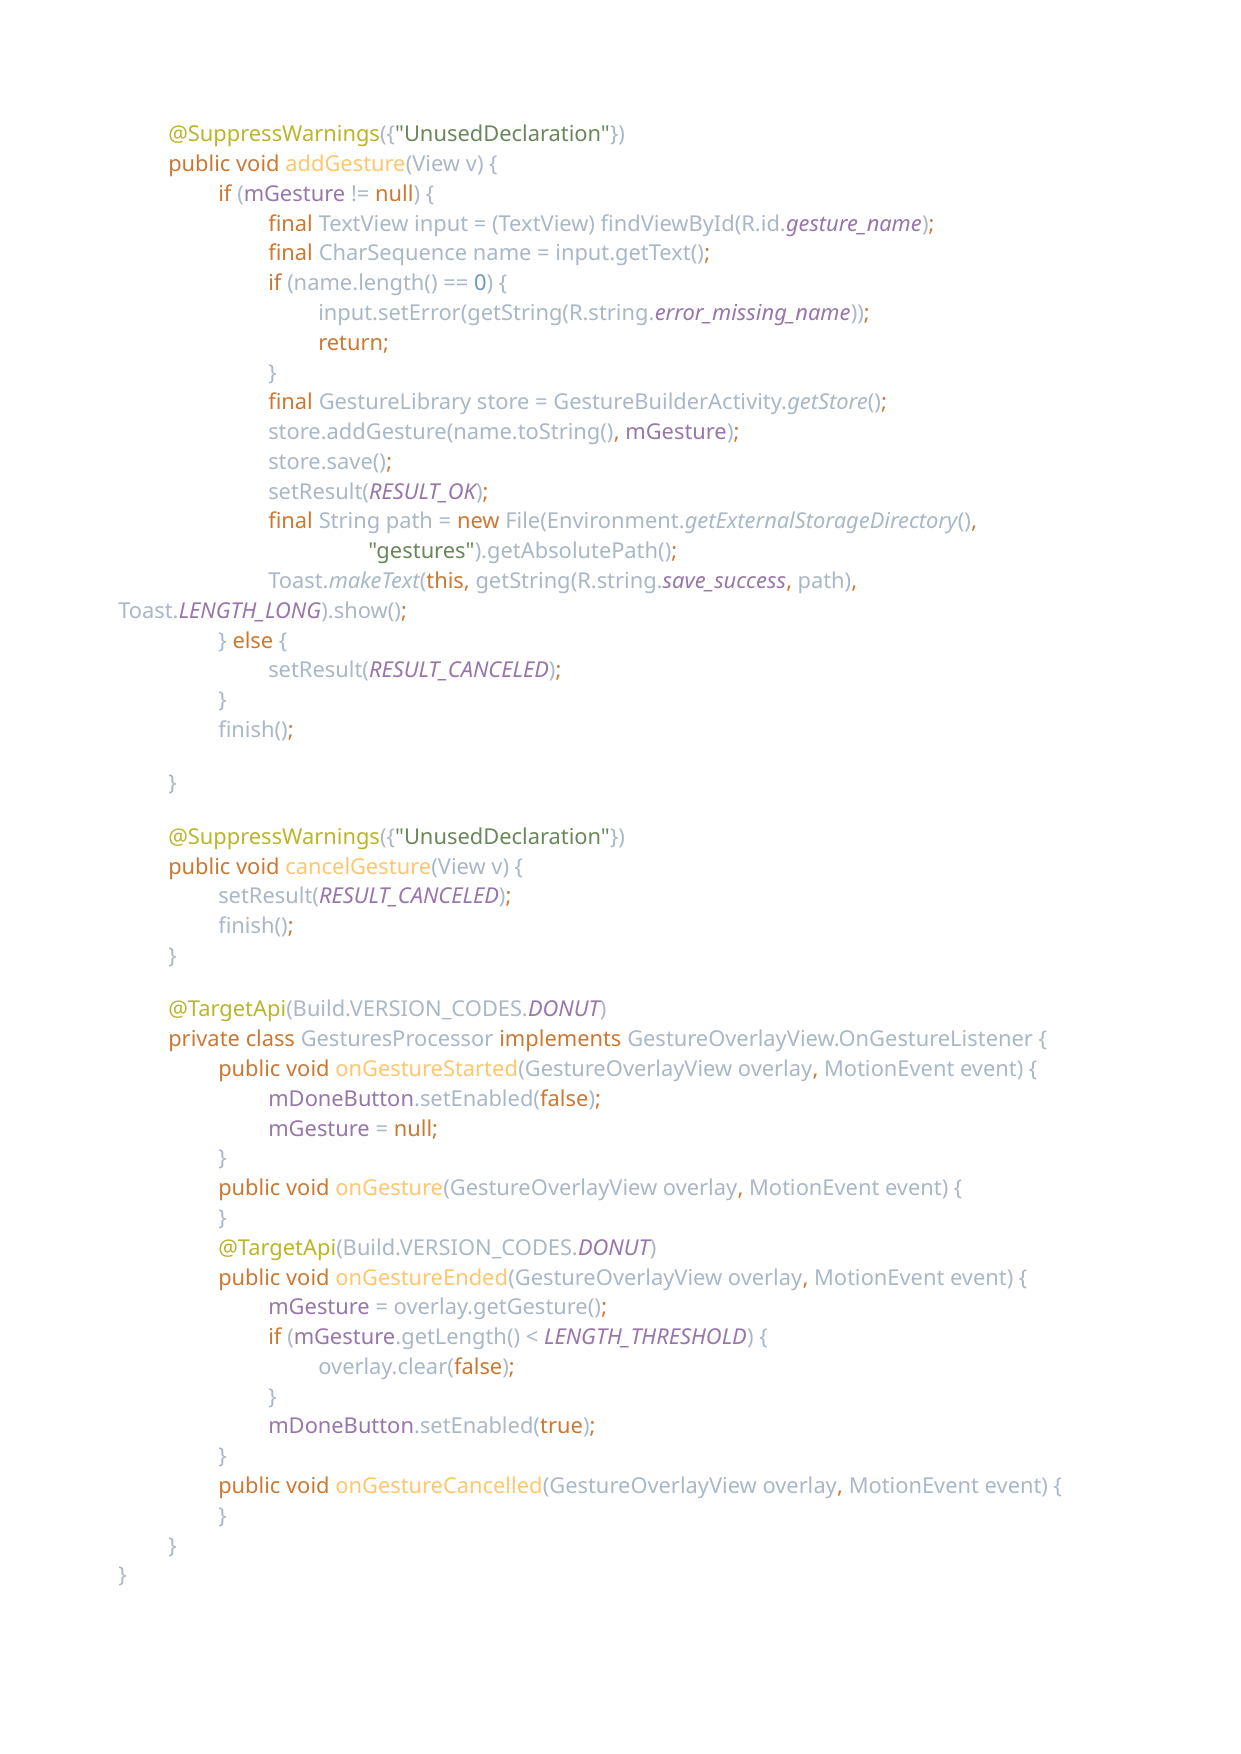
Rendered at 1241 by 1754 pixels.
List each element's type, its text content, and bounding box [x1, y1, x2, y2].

text } [118, 1440, 1122, 1470]
text } [118, 767, 1122, 797]
text setResult(RESULT_CANCELED); [118, 880, 1122, 910]
text mDoneButton.setEnabled(true); [118, 1411, 1122, 1440]
text setResult(RESULT_OK); [118, 476, 1122, 505]
text public void cancelGesture(View v) { [118, 851, 1122, 880]
text mDoneButton.setEnabled(false); [118, 1083, 1122, 1113]
text @TargetApi(Build.VERSION_CODES.DONUT) [118, 993, 1122, 1023]
text } [118, 356, 1122, 386]
text mGesture = null; [118, 1113, 1122, 1142]
text store.addGesture(name.toString(), mGesture); [118, 416, 1122, 446]
text public void addGesture(View v) { [118, 148, 1122, 178]
text } [118, 1202, 1122, 1232]
text public void onGesture(GestureOverlayView overlay, MotionEvent event) { [118, 1172, 1122, 1202]
text @TargetApi(Build.VERSION_CODES.DONUT) [118, 1232, 1122, 1262]
text if (mGesture != null) { [118, 178, 1122, 207]
text if (name.length() == 0) { [118, 267, 1122, 297]
text mGesture = overlay.getGesture(); [118, 1291, 1122, 1321]
text return; [118, 327, 1122, 356]
text } [118, 1500, 1122, 1530]
text input.setError(getString(R.string.error_missing_name)); [118, 297, 1122, 327]
text store.save(); [118, 446, 1122, 476]
text } [118, 1559, 1122, 1589]
text final GestureLibrary store = GestureBuilderActivity.getStore(); [118, 386, 1122, 416]
text } else { [118, 624, 1122, 654]
text } [118, 1142, 1122, 1172]
text public void onGestureStarted(GestureOverlayView overlay, MotionEvent event) { [118, 1053, 1122, 1083]
text } [118, 940, 1122, 970]
text finish(); [118, 910, 1122, 940]
text } [118, 684, 1122, 714]
text public void onGestureCancelled(GestureOverlayView overlay, MotionEvent event) { [118, 1470, 1122, 1500]
text private class GesturesProcessor implements GestureOverlayView.OnGestureListener { [118, 1023, 1122, 1053]
text @SuppressWarnings({"UnusedDeclaration"}) [118, 821, 1122, 851]
text public void onGestureEnded(GestureOverlayView overlay, MotionEvent event) { [118, 1262, 1122, 1291]
text } [118, 1530, 1122, 1559]
text overlay.clear(false); [118, 1351, 1122, 1381]
text final TextView input = (TextView) findViewById(R.id.gesture_name); [118, 207, 1122, 237]
text final String path = new File(Environment.getExternalStorageDirectory(), [118, 505, 1122, 535]
text if (mGesture.getLength() < LENGTH_THRESHOLD) { [118, 1321, 1122, 1351]
text Toast.makeText(this, getString(R.string.save_success, path), Toast.LENGTH_LONG).show(); [118, 565, 1122, 624]
text "gestures").getAbsolutePath(); [118, 535, 1122, 565]
text } [118, 1381, 1122, 1411]
text setResult(RESULT_CANCELED); [118, 654, 1122, 684]
text @SuppressWarnings({"UnusedDeclaration"}) [118, 118, 1122, 148]
text final CharSequence name = input.getText(); [118, 237, 1122, 267]
text finish(); [118, 714, 1122, 744]
